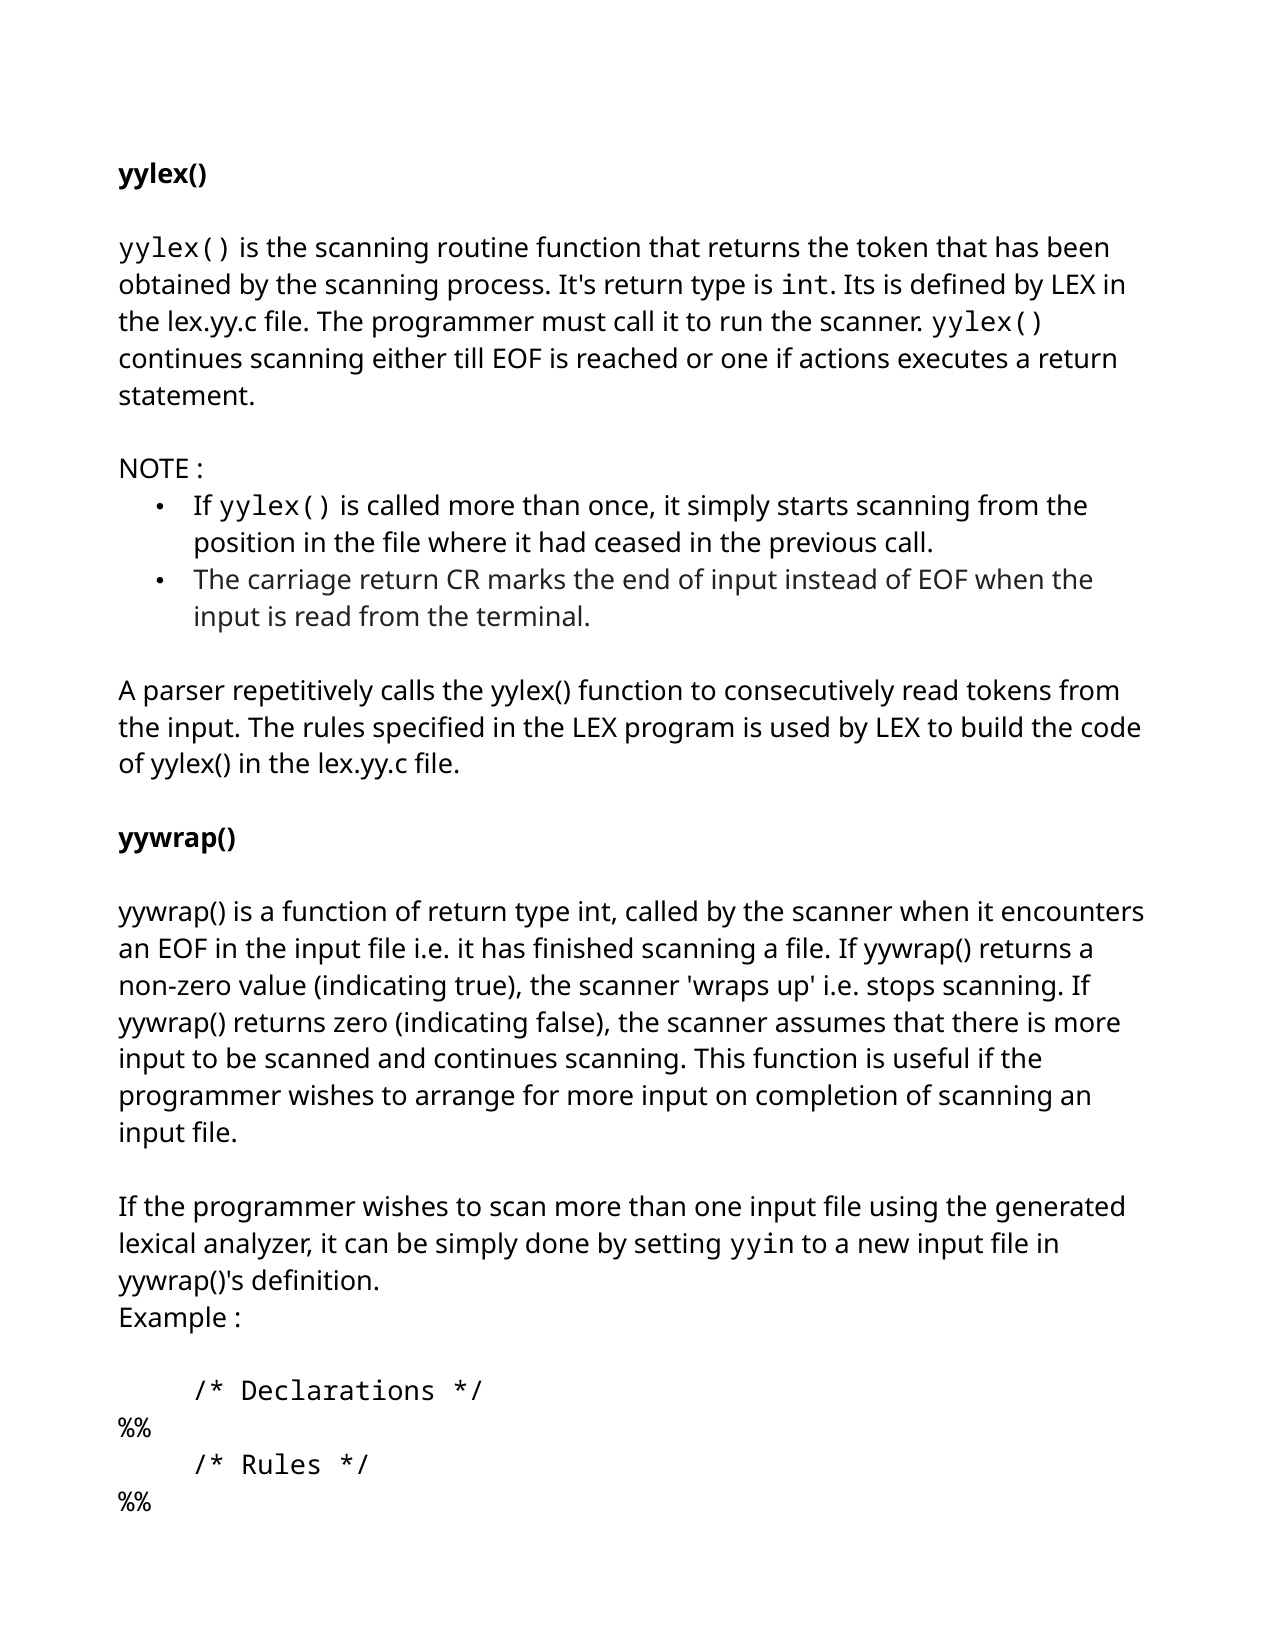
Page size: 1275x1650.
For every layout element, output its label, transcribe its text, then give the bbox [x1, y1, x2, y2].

list If yylex() is called more than once, it simply starts scanning from the position in the file where it had ceased in the previous call. [156, 487, 1157, 561]
text NOTE : [118, 450, 1157, 487]
list The carriage return CR marks the end of input instead of EOF when the input is read from the terminal. [156, 561, 1157, 634]
text /* Declarations */ [118, 1372, 1157, 1409]
text yywrap() is a function of return type int, called by the scanner when it encounters an EOF in the input file i.e. it has finished scanning a file. If yywrap() returns a non-zero value (indicating true), the scanner 'wraps up' i.e. stops scanning. If yywrap() returns zero (indicating false), the scanner assumes that there is more input to be scanned and continues scanning. This function is useful if the programmer wishes to arrange for more input on completion of scanning an input file. [118, 892, 1157, 1151]
text A parser repetitively calls the yylex() function to consecutively read tokens from the input. The rules specified in the LEX program is used by LEX to build the code of yylex() in the lex.yy.c file. [118, 671, 1157, 782]
text yylex() is the scanning routine function that returns the token that has been obtained by the scanning process. It's return type is int. Its is defined by LEX in the lex.yy.c file. The programmer must call it to run the scanner. yylex() continues scanning either till EOF is reached or one if actions executes a return statement. [118, 229, 1157, 413]
text yylex() [118, 155, 1157, 192]
text If the programmer wishes to scan more than one input file using the generated lexical analyzer, it can be simply done by setting yyin to a new input file in yywrap()'s definition. [118, 1187, 1157, 1298]
text /* Rules */ [118, 1446, 1157, 1482]
text yywrap() [118, 819, 1157, 856]
text Example : [118, 1298, 1157, 1335]
text %% [118, 1482, 1157, 1519]
text %% [118, 1409, 1157, 1446]
